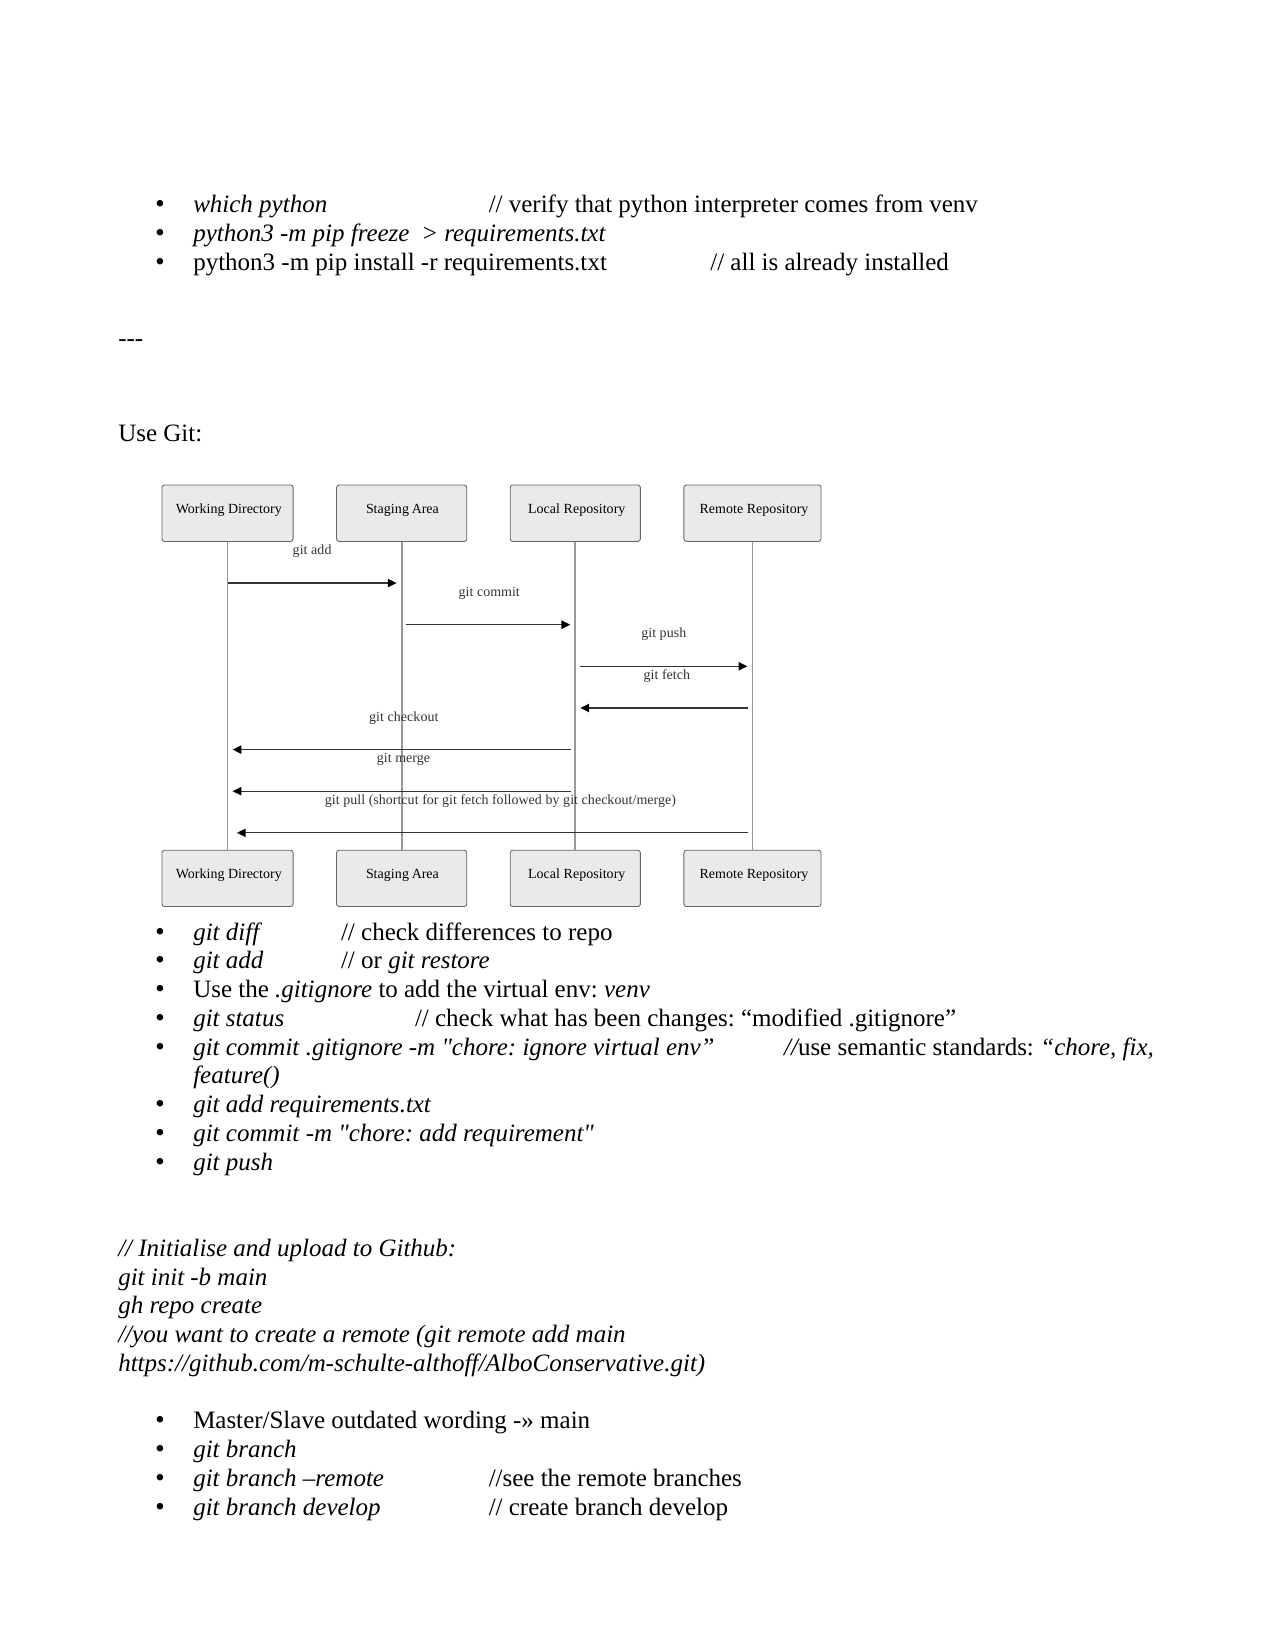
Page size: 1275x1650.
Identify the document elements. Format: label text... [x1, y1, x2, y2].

list git branch [156, 1434, 1157, 1463]
list git commit .gitignore -m "chore: ignore virtual env” //use semantic standards: “chore, fix, feature() [156, 1032, 1157, 1089]
text //you want to create a remote (git remote add main https://github.com/m-schulte-althoff/AlboConservative.git) [118, 1319, 1157, 1377]
text gh repo create [118, 1290, 1157, 1319]
list git branch develop // create branch develop [156, 1492, 1157, 1520]
list git commit -m "chore: add requirement" [156, 1118, 1157, 1147]
list python3 -m pip freeze > requirements.txt [156, 218, 1157, 247]
list python3 -m pip install -r requirements.txt // all is already installed [156, 247, 1157, 276]
list git diff // check differences to repo [156, 917, 1157, 945]
text --- [118, 323, 1157, 352]
list git push [156, 1147, 1157, 1175]
list which python // verify that python interpreter comes from venv [156, 189, 1157, 218]
list git add // or git restore [156, 945, 1157, 974]
list git branch –remote //see the remote branches [156, 1463, 1157, 1492]
text // Initialise and upload to Github: [118, 1233, 1157, 1262]
list git add requirements.txt [156, 1089, 1157, 1118]
text git init -b main [118, 1262, 1157, 1290]
list git status // check what has been changes: “modified .gitignore” [156, 1003, 1157, 1032]
list Use the .gitignore to add the virtual env: venv [156, 974, 1157, 1003]
list Master/Slave outdated wording -» main [156, 1405, 1157, 1434]
text Use Git: [118, 418, 1157, 447]
